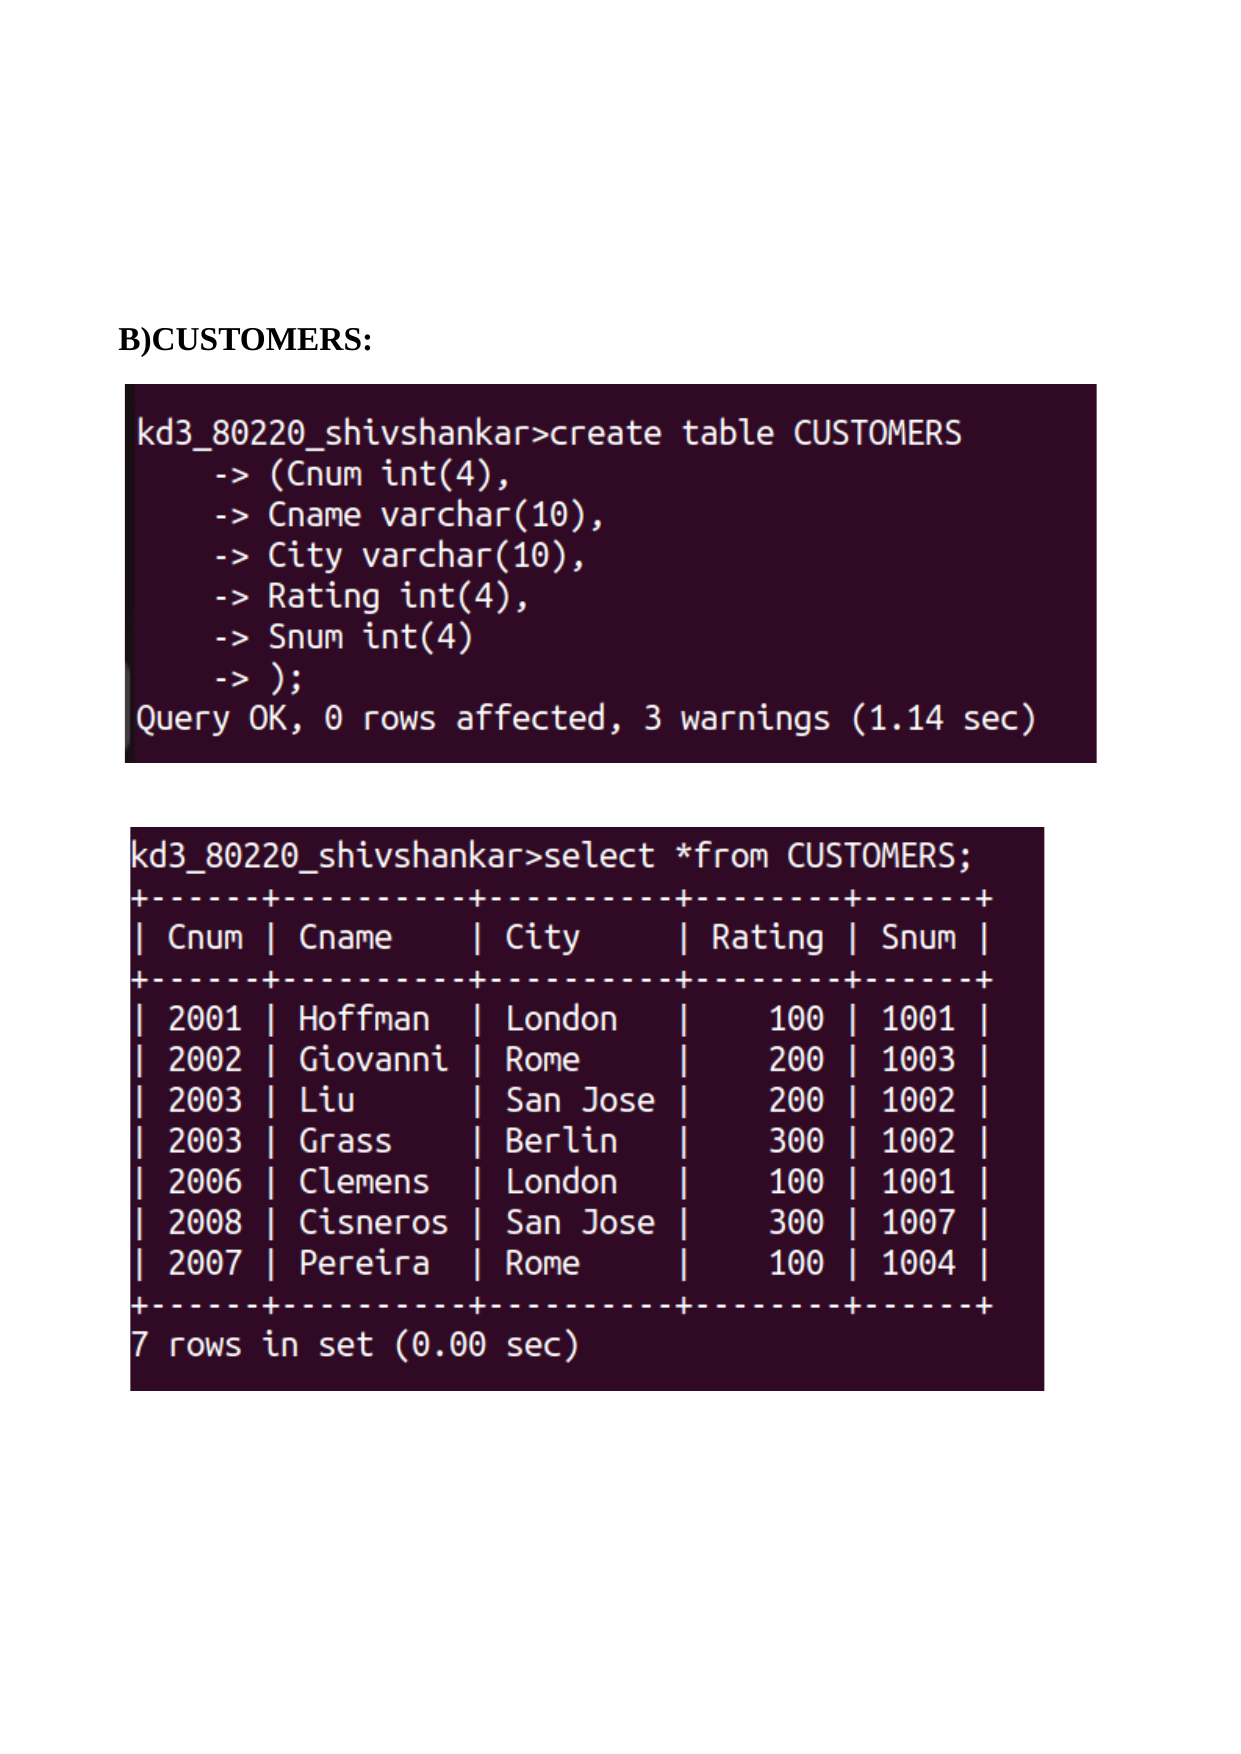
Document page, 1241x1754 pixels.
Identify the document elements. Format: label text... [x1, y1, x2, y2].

picture [124, 384, 1097, 763]
picture [130, 827, 1045, 1391]
text B)CUSTOMERS: [118, 319, 1122, 358]
